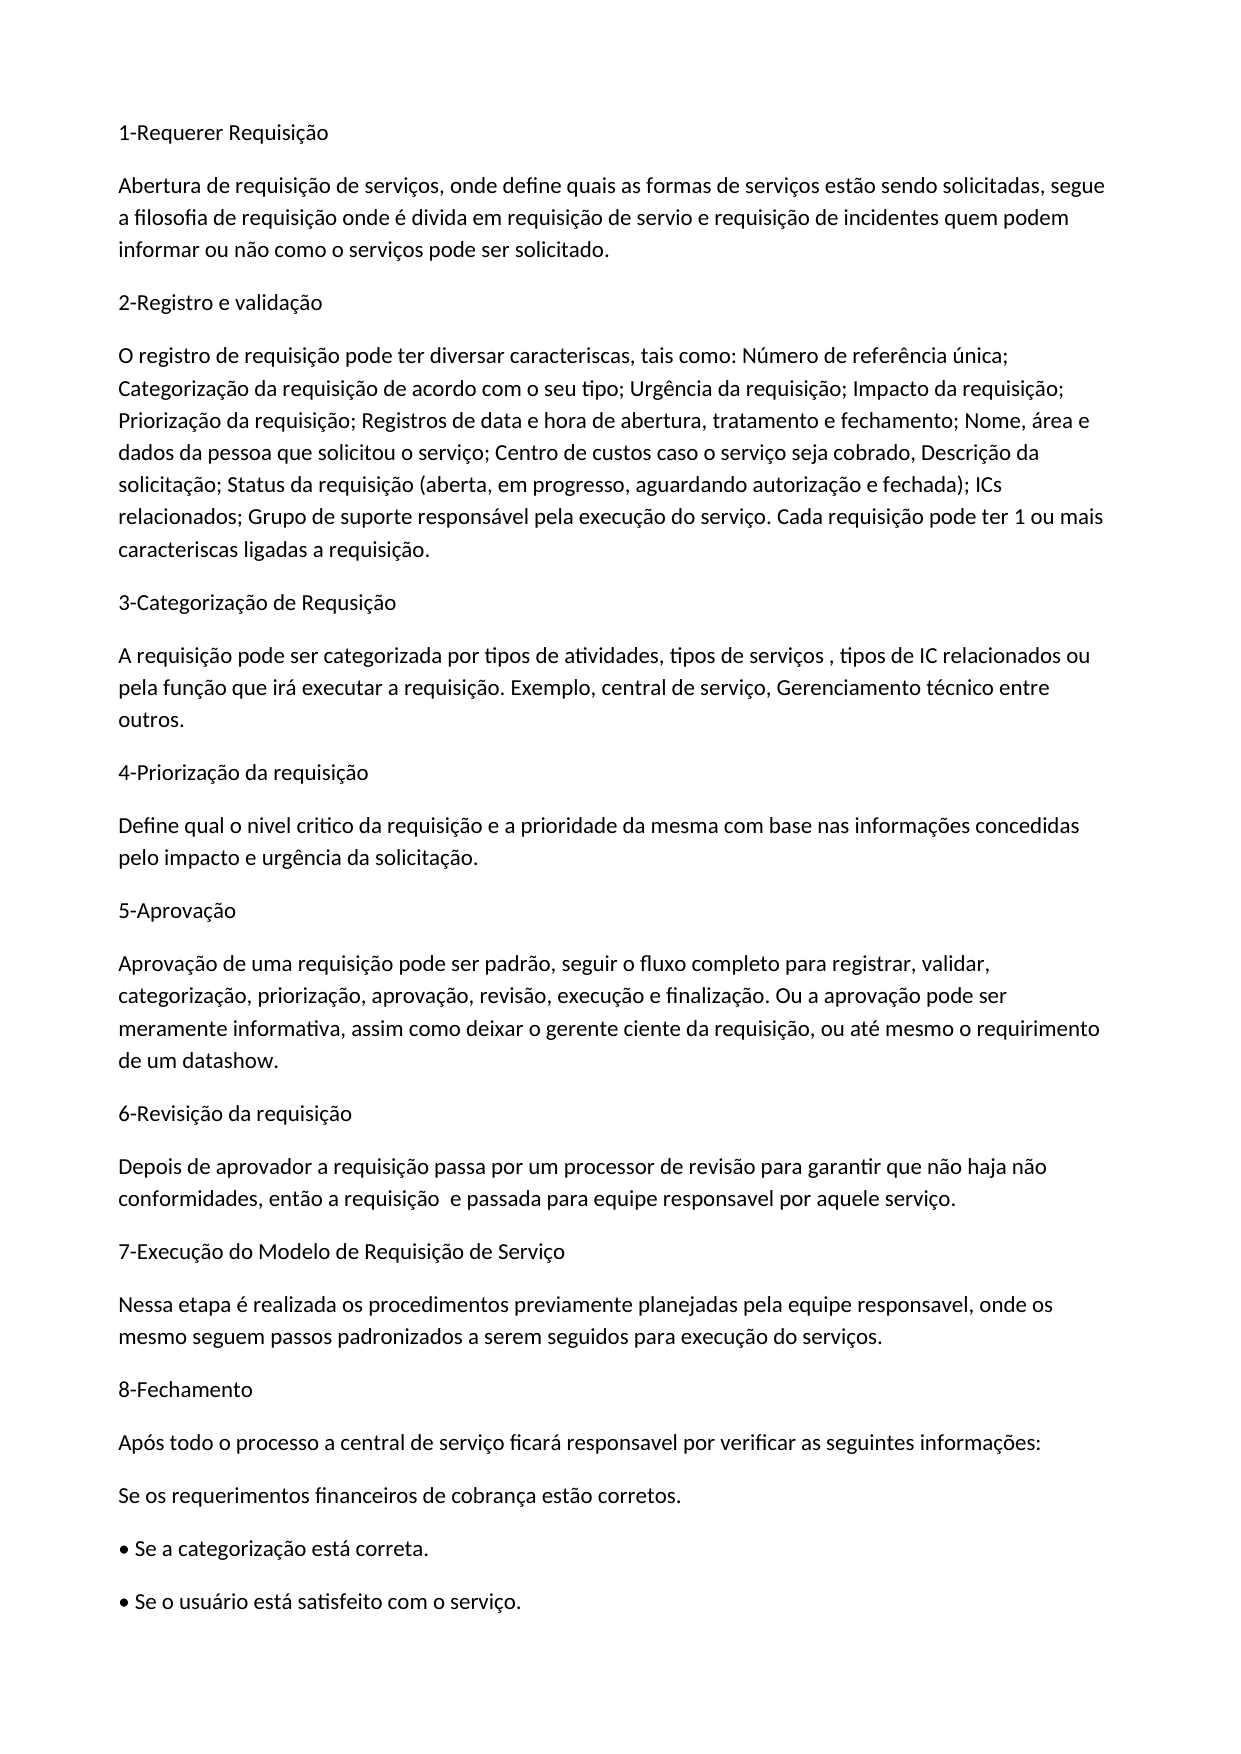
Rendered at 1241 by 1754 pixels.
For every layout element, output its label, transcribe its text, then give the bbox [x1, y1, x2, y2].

text • Se a categorização está correta. [118, 1534, 1122, 1562]
text A requisição pode ser categorizada por tipos de atividades, tipos de serviços , tipos de IC relacionados ou pela função que irá executar a requisição. Exemplo, central de serviço, Gerenciamento técnico entre outros. [118, 641, 1122, 733]
text 6-Revisição da requisição [118, 1099, 1122, 1127]
text 4-Priorização da requisição [118, 758, 1122, 786]
text Aprovação de uma requisição pode ser padrão, seguir o fluxo completo para registrar, validar, categorização, priorização, aprovação, revisão, execução e finalização. Ou a aprovação pode ser meramente informativa, assim como deixar o gerente ciente da requisição, ou até mesmo o requirimento de um datashow. [118, 949, 1122, 1074]
text Nessa etapa é realizada os procedimentos previamente planejadas pela equipe responsavel, onde os mesmo seguem passos padronizados a serem seguidos para execução do serviços. [118, 1290, 1122, 1350]
text Após todo o processo a central de serviço ficará responsavel por verificar as seguintes informações: [118, 1428, 1122, 1456]
text Depois de aprovador a requisição passa por um processor de revisão para garantir que não haja não conformidades, então a requisição e passada para equipe responsavel por aquele serviço. [118, 1152, 1122, 1212]
text 5-Aprovação [118, 896, 1122, 924]
text 8-Fechamento [118, 1375, 1122, 1403]
text O registro de requisição pode ter diversar caracteriscas, tais como: Número de referência única; Categorização da requisição de acordo com o seu tipo; Urgência da requisição; Impacto da requisição; Priorização da requisição; Registros de data e hora de abertura, tratamento e fechamento; Nome, área e dados da pessoa que solicitou o serviço; Centro de custos caso o serviço seja cobrado, Descrição da solicitação; Status da requisição (aberta, em progresso, aguardando autorização e fechada); ICs relacionados; Grupo de suporte responsável pela execução do serviço. Cada requisição pode ter 1 ou mais caracteriscas ligadas a requisição. [118, 342, 1122, 563]
text 1-Requerer Requisição [118, 118, 1122, 146]
text 7-Execução do Modelo de Requisição de Serviço [118, 1237, 1122, 1265]
text • Se o usuário está satisfeito com o serviço. [118, 1587, 1122, 1616]
text Se os requerimentos financeiros de cobrança estão corretos. [118, 1481, 1122, 1509]
text 3-Categorização de Requsição [118, 588, 1122, 616]
text 2-Registro e validação [118, 288, 1122, 317]
text Define qual o nivel critico da requisição e a prioridade da mesma com base nas informações concedidas pelo impacto e urgência da solicitação. [118, 811, 1122, 871]
text Abertura de requisição de serviços, onde define quais as formas de serviços estão sendo solicitadas, segue a filosofia de requisição onde é divida em requisição de servio e requisição de incidentes quem podem informar ou não como o serviços pode ser solicitado. [118, 171, 1122, 263]
